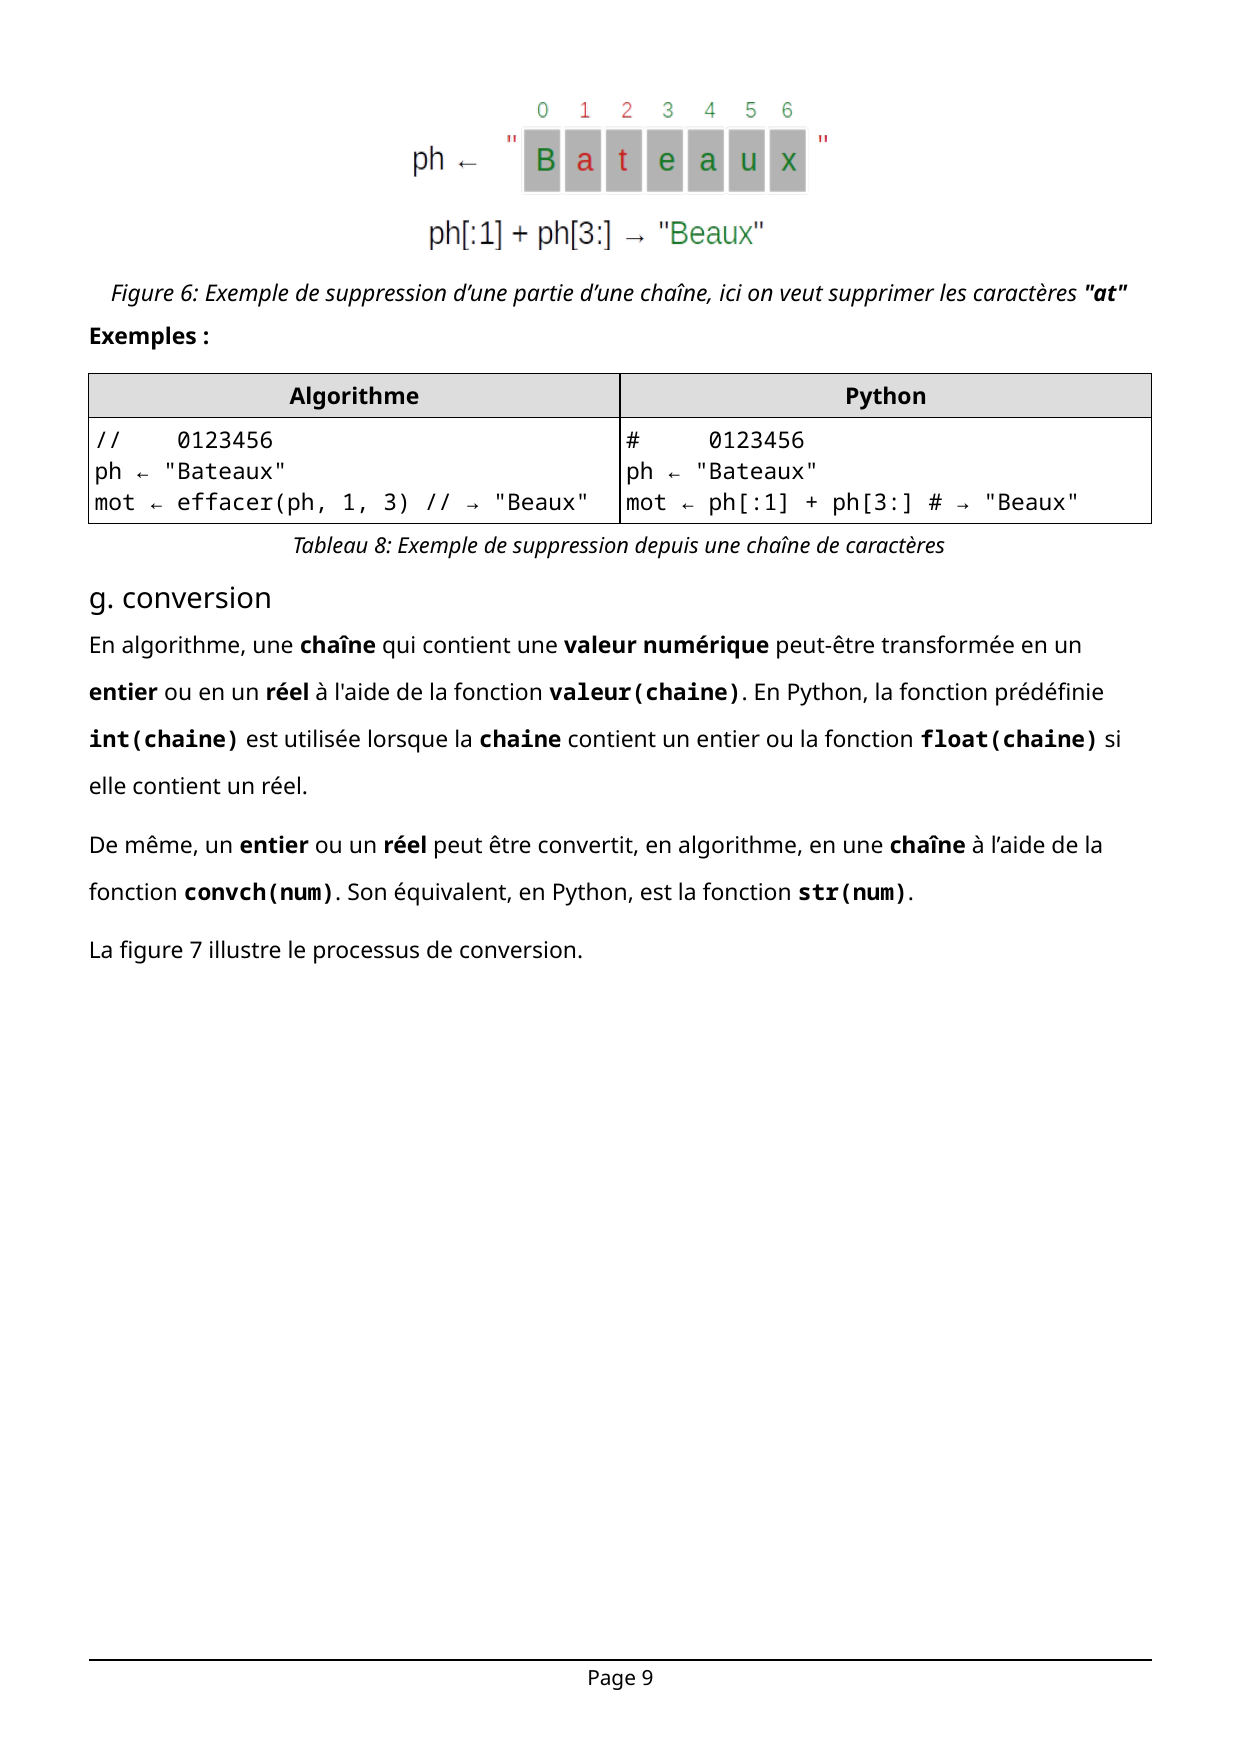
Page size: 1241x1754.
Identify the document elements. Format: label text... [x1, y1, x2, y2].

text De même, un entier ou un réel peut être convertit, en algorithme, en une chaîne à l’aide de la fonction convch(num). Son équivalent, en Python, est la fonction str(num). [88, 828, 1152, 907]
text En algorithme, une chaîne qui contient une valeur numérique peut-être transformée en un entier ou en un réel à l'aide de la fonction valeur(chaine). En Python, la fonction prédéfinie int(chaine) est utilisée lorsque la chaine contient un entier ou la fonction float(chaine) si elle contient un réel. [88, 629, 1152, 801]
text La figure 7 illustre le processus de conversion. [88, 934, 1152, 965]
table_header Python [621, 374, 1151, 417]
text Exemples : [88, 320, 1152, 352]
picture [413, 102, 827, 250]
table_cell # 0123456 ph ← "Bateaux" mot ← ph[:1] + ph[3:] # → "Beaux" [621, 418, 1151, 523]
table_cell // 0123456 ph ← "Bateaux" mot ← effacer(ph, 1, 3) // → "Beaux" [89, 418, 619, 523]
table_header Algorithme [89, 374, 619, 417]
subtitle g. conversion [88, 578, 1152, 617]
text Figure 6: Exemple de suppression d’une partie d’une chaîne, ici on veut supprimer les caractères "at" [88, 277, 1152, 308]
text Tableau 8: Exemple de suppression depuis une chaîne de caractères [88, 530, 1152, 560]
